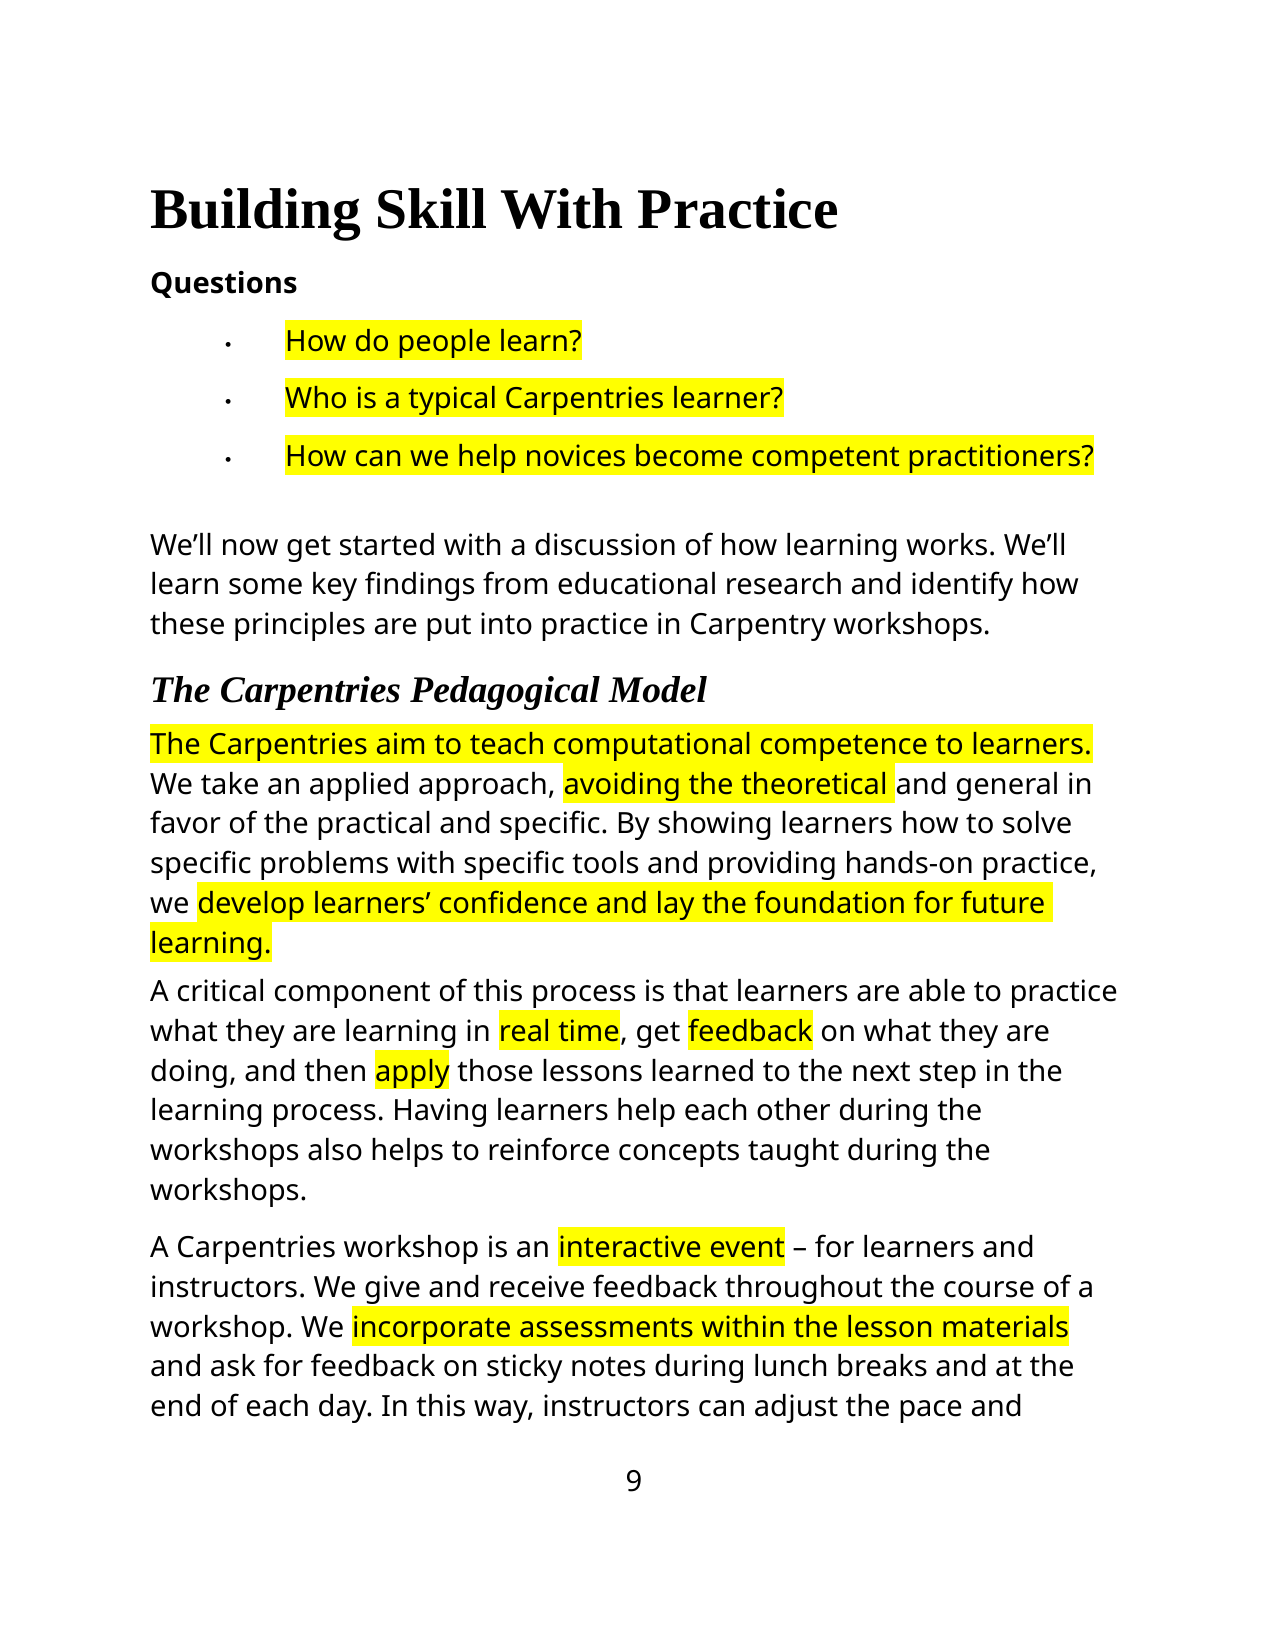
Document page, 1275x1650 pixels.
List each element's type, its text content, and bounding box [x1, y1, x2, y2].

list How can we help novices become competent practitioners? [225, 435, 1125, 475]
text A Carpentries workshop is an interactive event – for learners and instructors. We give and receive feedback throughout the course of a workshop. We incorporate assessments within the lesson materials and ask for feedback on sticky notes during lunch breaks and at the end of each day. In this way, instructors can adjust the pace and [150, 1227, 1125, 1425]
text We’ll now get started with a discussion of how learning works. We’ll learn some key findings from educational research and identify how these principles are put into practice in Carpentry workshops. [150, 524, 1125, 643]
subtitle Building Skill With Practice [150, 175, 1125, 241]
list How do people learn? [225, 320, 1125, 360]
list Who is a typical Carpentries learner? [225, 378, 1125, 417]
text A critical component of this process is that learners are able to practice what they are learning in real time, get feedback on what they are doing, and then apply those lessons learned to the next step in the learning process. Having learners help each other during the workshops also helps to reinforce concepts taught during the workshops. [150, 971, 1125, 1209]
subtitle The Carpentries Pedagogical Model [150, 668, 1125, 711]
text Questions [150, 263, 1125, 302]
text The Carpentries aim to teach computational competence to learners. We take an applied approach, avoiding the theoretical and general in favor of the practical and specific. By showing learners how to solve specific problems with specific tools and providing hands-on practice, we develop learners’ confidence and lay the foundation for future learning. [150, 723, 1125, 962]
